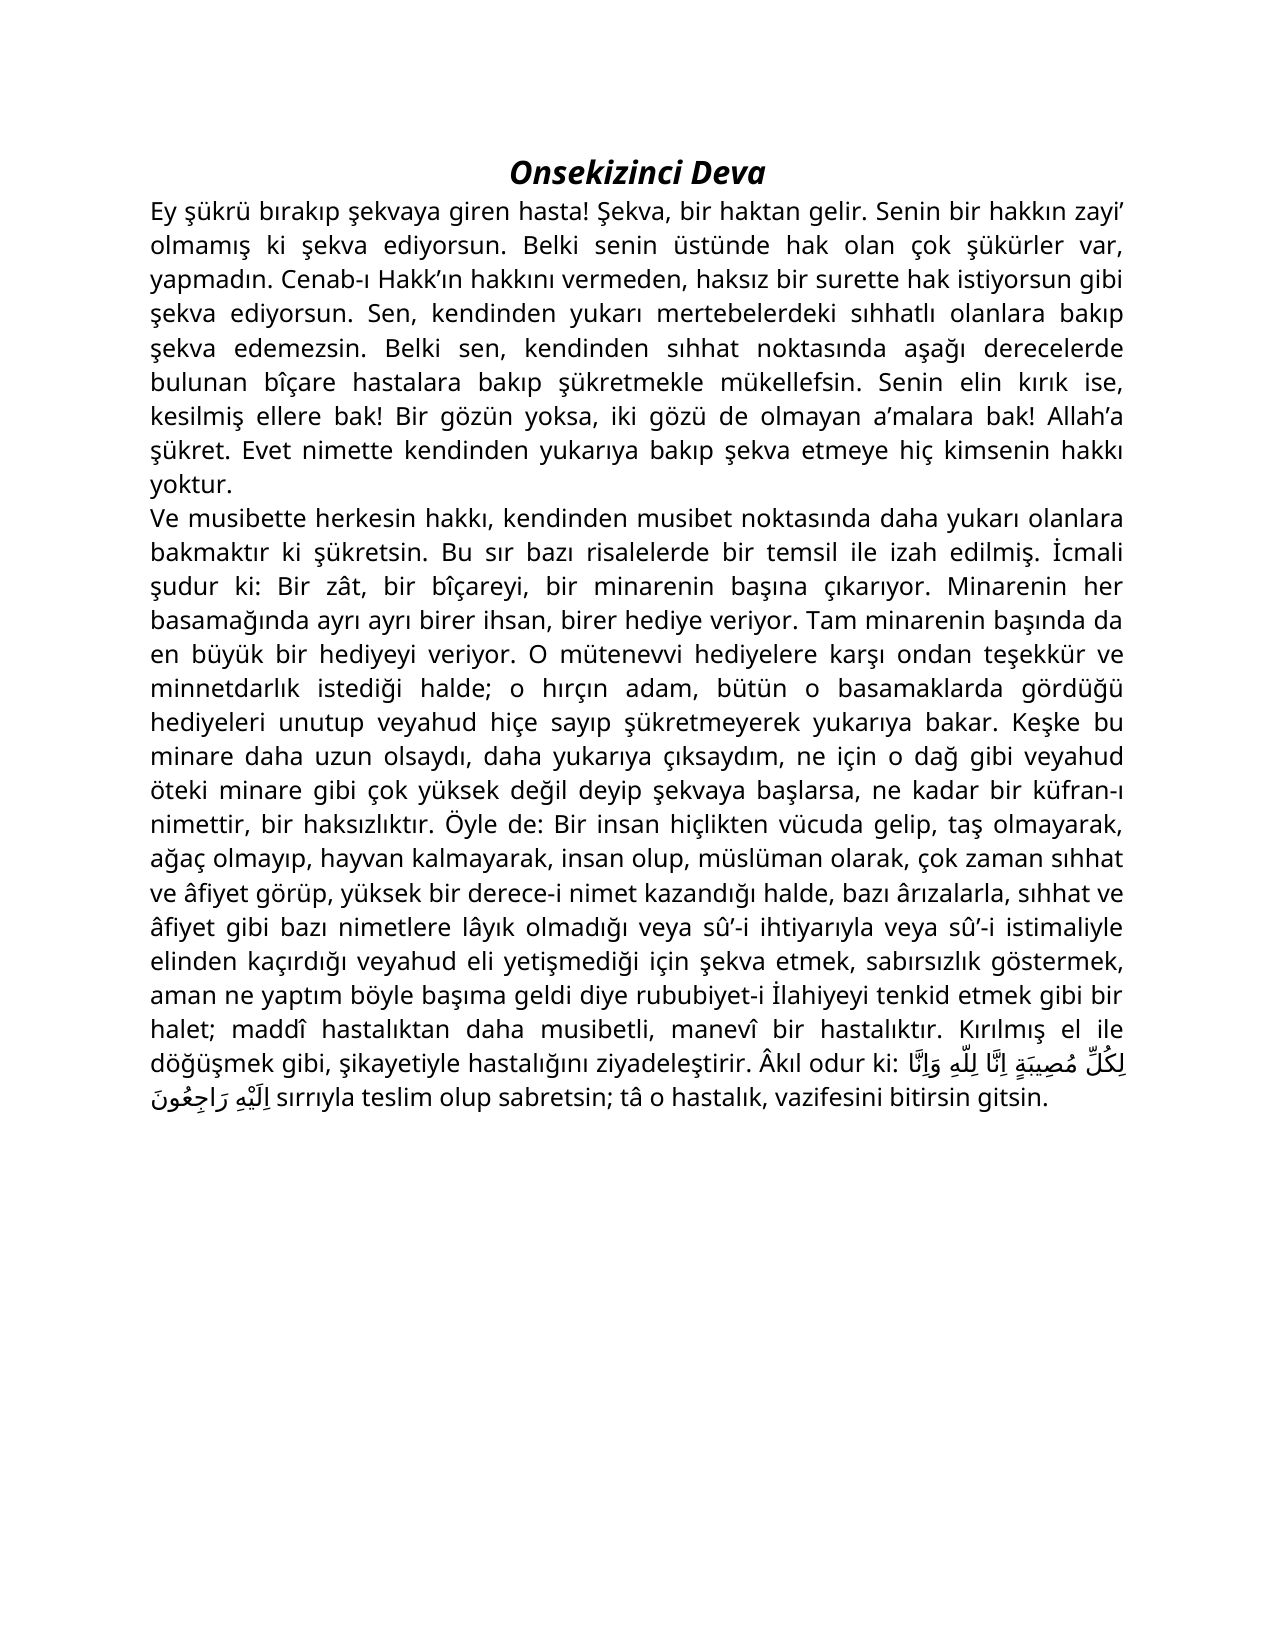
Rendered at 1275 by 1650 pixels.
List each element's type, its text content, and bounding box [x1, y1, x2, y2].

subtitle Onsekizinci Deva [150, 150, 1125, 194]
text Ve musibette herkesin hakkı, kendinden musibet noktasında daha yukarı olanlara bakmaktır ki şükretsin. Bu sır bazı risalelerde bir temsil ile izah edilmiş. İcmali şudur ki: Bir zât, bir bîçareyi, bir minarenin başına çıkarıyor. Minarenin her basamağında ayrı ayrı birer ihsan, birer hediye veriyor. Tam minarenin başında da en büyük bir hediyeyi veriyor. O mütenevvi hediyelere karşı ondan teşekkür ve minnetdarlık istediği halde; o hırçın adam, bütün o basamaklarda gördüğü hediyeleri unutup veyahud hiçe sayıp şükretmeyerek yukarıya bakar. Keşke bu minare daha uzun olsaydı, daha yukarıya çıksaydım, ne için o dağ gibi veyahud öteki minare gibi çok yüksek değil deyip şekvaya başlarsa, ne kadar bir küfran-ı nimettir, bir haksızlıktır. Öyle de: Bir insan hiçlikten vücuda gelip, taş olmayarak, ağaç olmayıp, hayvan kalmayarak, insan olup, müslüman olarak, çok zaman sıhhat ve âfiyet görüp, yüksek bir derece-i nimet kazandığı halde, bazı ârızalarla, sıhhat ve âfiyet gibi bazı nimetlere lâyık olmadığı veya sû’-i ihtiyarıyla veya sû’-i istimaliyle elinden kaçırdığı veyahud eli yetişmediği için şekva etmek, sabırsızlık göstermek, aman ne yaptım böyle başıma geldi diye rububiyet-i İlahiyeyi tenkid etmek gibi bir halet; maddî hastalıktan daha musibetli, manevî bir hastalıktır. Kırılmış el ile döğüşmek gibi, şikayetiyle hastalığını ziyadeleştirir. Âkıl odur ki: لِكُلِّ مُصِيبَةٍ اِنَّا لِلّهِ وَاِنَّا اِلَيْهِ رَاجِعُونَ sırrıyla teslim olup sabretsin; tâ o hastalık, vazifesini bitirsin gitsin. [150, 501, 1125, 1114]
text Ey şükrü bırakıp şekvaya giren hasta! Şekva, bir haktan gelir. Senin bir hakkın zayi’ olmamış ki şekva ediyorsun. Belki senin üstünde hak olan çok şükürler var, yapmadın. Cenab-ı Hakk’ın hakkını vermeden, haksız bir surette hak istiyorsun gibi şekva ediyorsun. Sen, kendinden yukarı mertebelerdeki sıhhatlı olanlara bakıp şekva edemezsin. Belki sen, kendinden sıhhat noktasında aşağı derecelerde bulunan bîçare hastalara bakıp şükretmekle mükellefsin. Senin elin kırık ise, kesilmiş ellere bak! Bir gözün yoksa, iki gözü de olmayan a’malara bak! Allah’a şükret. Evet nimette kendinden yukarıya bakıp şekva etmeye hiç kimsenin hakkı yoktur. [150, 194, 1125, 501]
